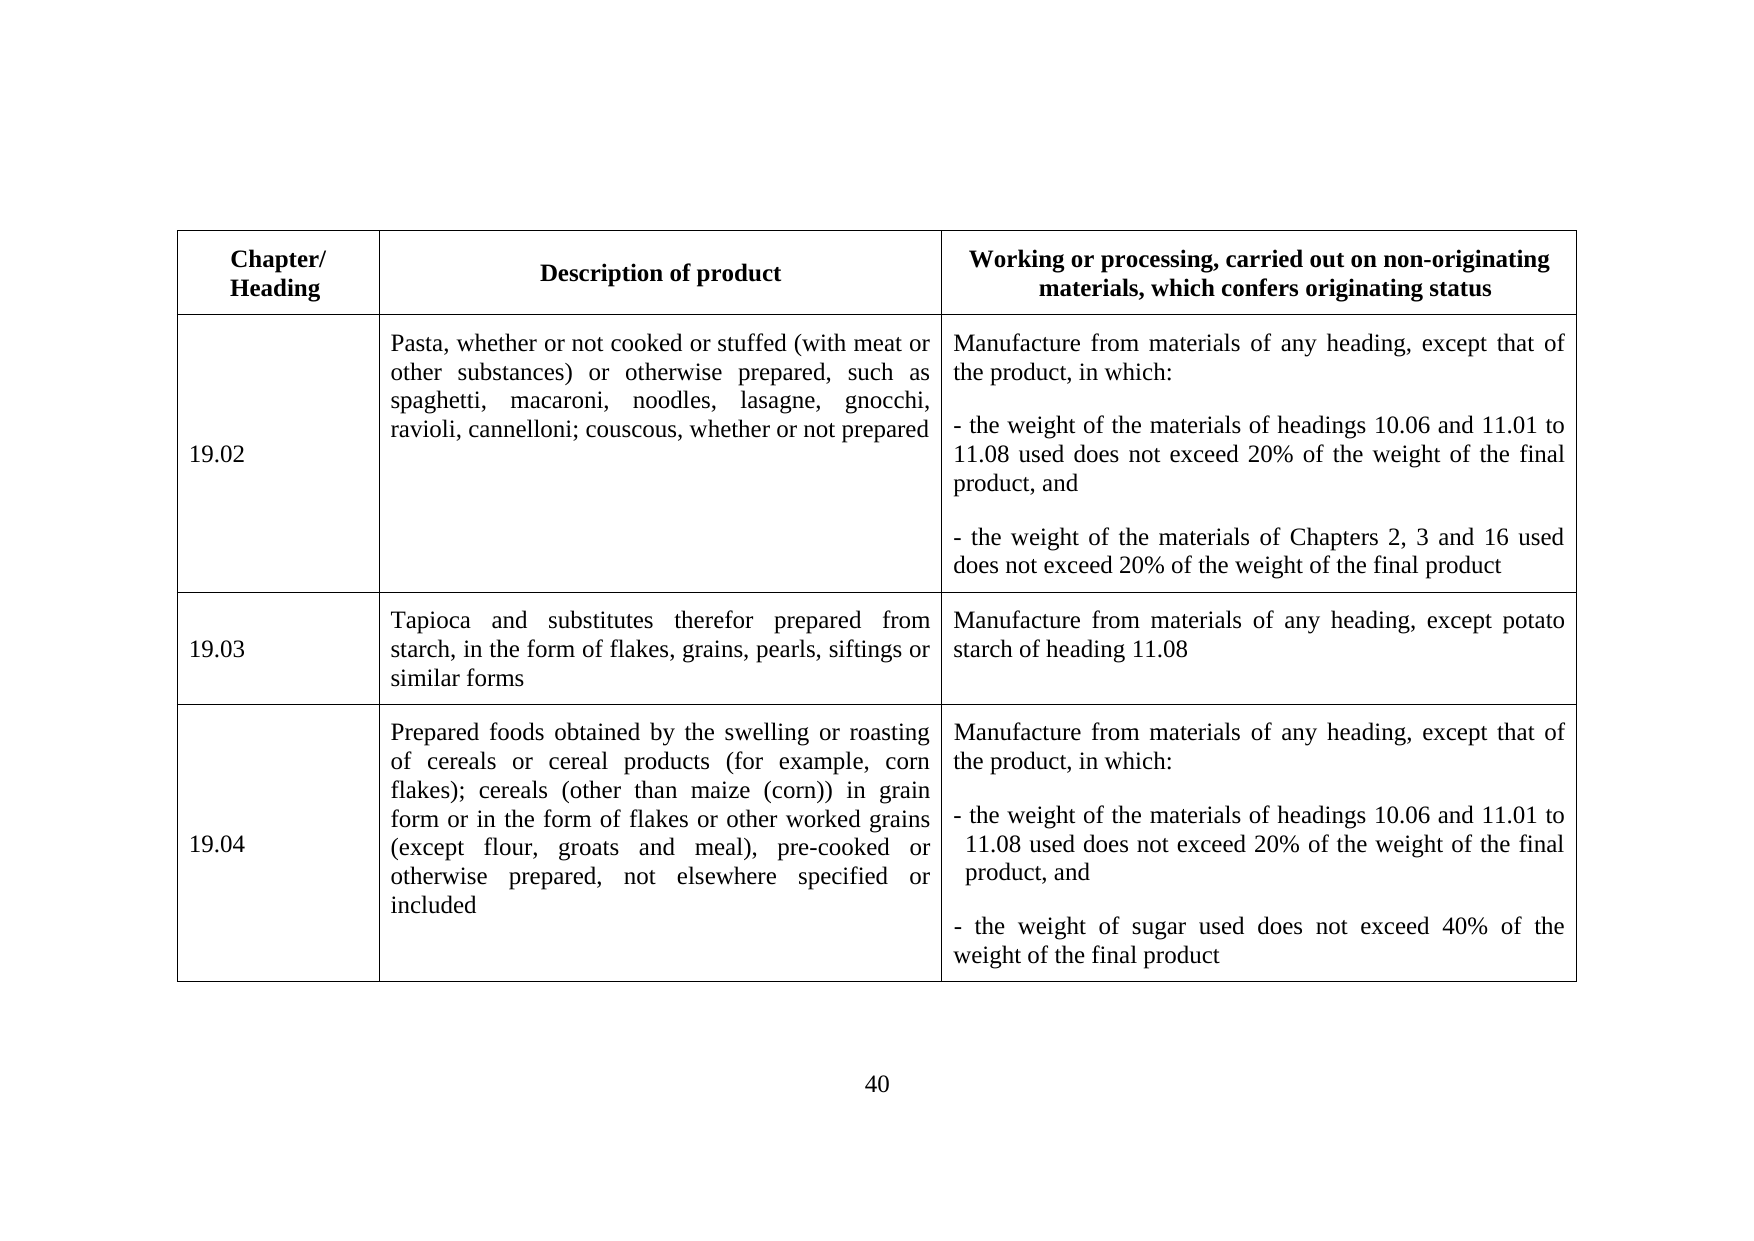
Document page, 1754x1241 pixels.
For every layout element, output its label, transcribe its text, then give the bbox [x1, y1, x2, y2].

table_cell Pasta, whether or not cooked or stuffed (with meat or other substances) or otherwise prepared, such as spaghetti, macaroni, noodles, lasagne, gnocchi, ravioli, cannelloni; couscous, whether or not prepared [380, 315, 941, 592]
table_header Description of product [380, 231, 941, 314]
table_cell Manufacture from materials of any heading, except that of the product, in which: - the weight of the materials of headings 10.06 and 11.01 to 11.08 used does not exceed 20% of the weight of the final product, and - the weight of sugar used does not exceed 40% of the weight of the final product [942, 705, 1576, 981]
table_cell Manufacture from materials of any heading, except potato starch of heading 11.08 [942, 593, 1576, 704]
table_cell Prepared foods obtained by the swelling or roasting of cereals or cereal products (for example, corn flakes); cereals (other than maize (corn)) in grain form or in the form of flakes or other worked grains (except flour, groats and meal), pre-cooked or otherwise prepared, not elsewhere specified or included [380, 705, 941, 981]
table_header Working or processing, carried out on non-originating materials, which confers originating status [942, 231, 1576, 314]
table_cell 19.02 [178, 315, 379, 592]
table_cell Tapioca and substitutes therefor prepared from starch, in the form of flakes, grains, pearls, siftings or similar forms [380, 593, 941, 704]
table_cell 19.03 [178, 593, 379, 704]
table_header Chapter/ Heading [178, 231, 379, 314]
table_cell 19.04 [178, 705, 379, 981]
table_cell Manufacture from materials of any heading, except that of the product, in which: - the weight of the materials of headings 10.06 and 11.01 to 11.08 used does not exceed 20% of the weight of the final product, and - the weight of the materials of Chapters 2, 3 and 16 used does not exceed 20% of the weight of the final product [942, 315, 1576, 592]
